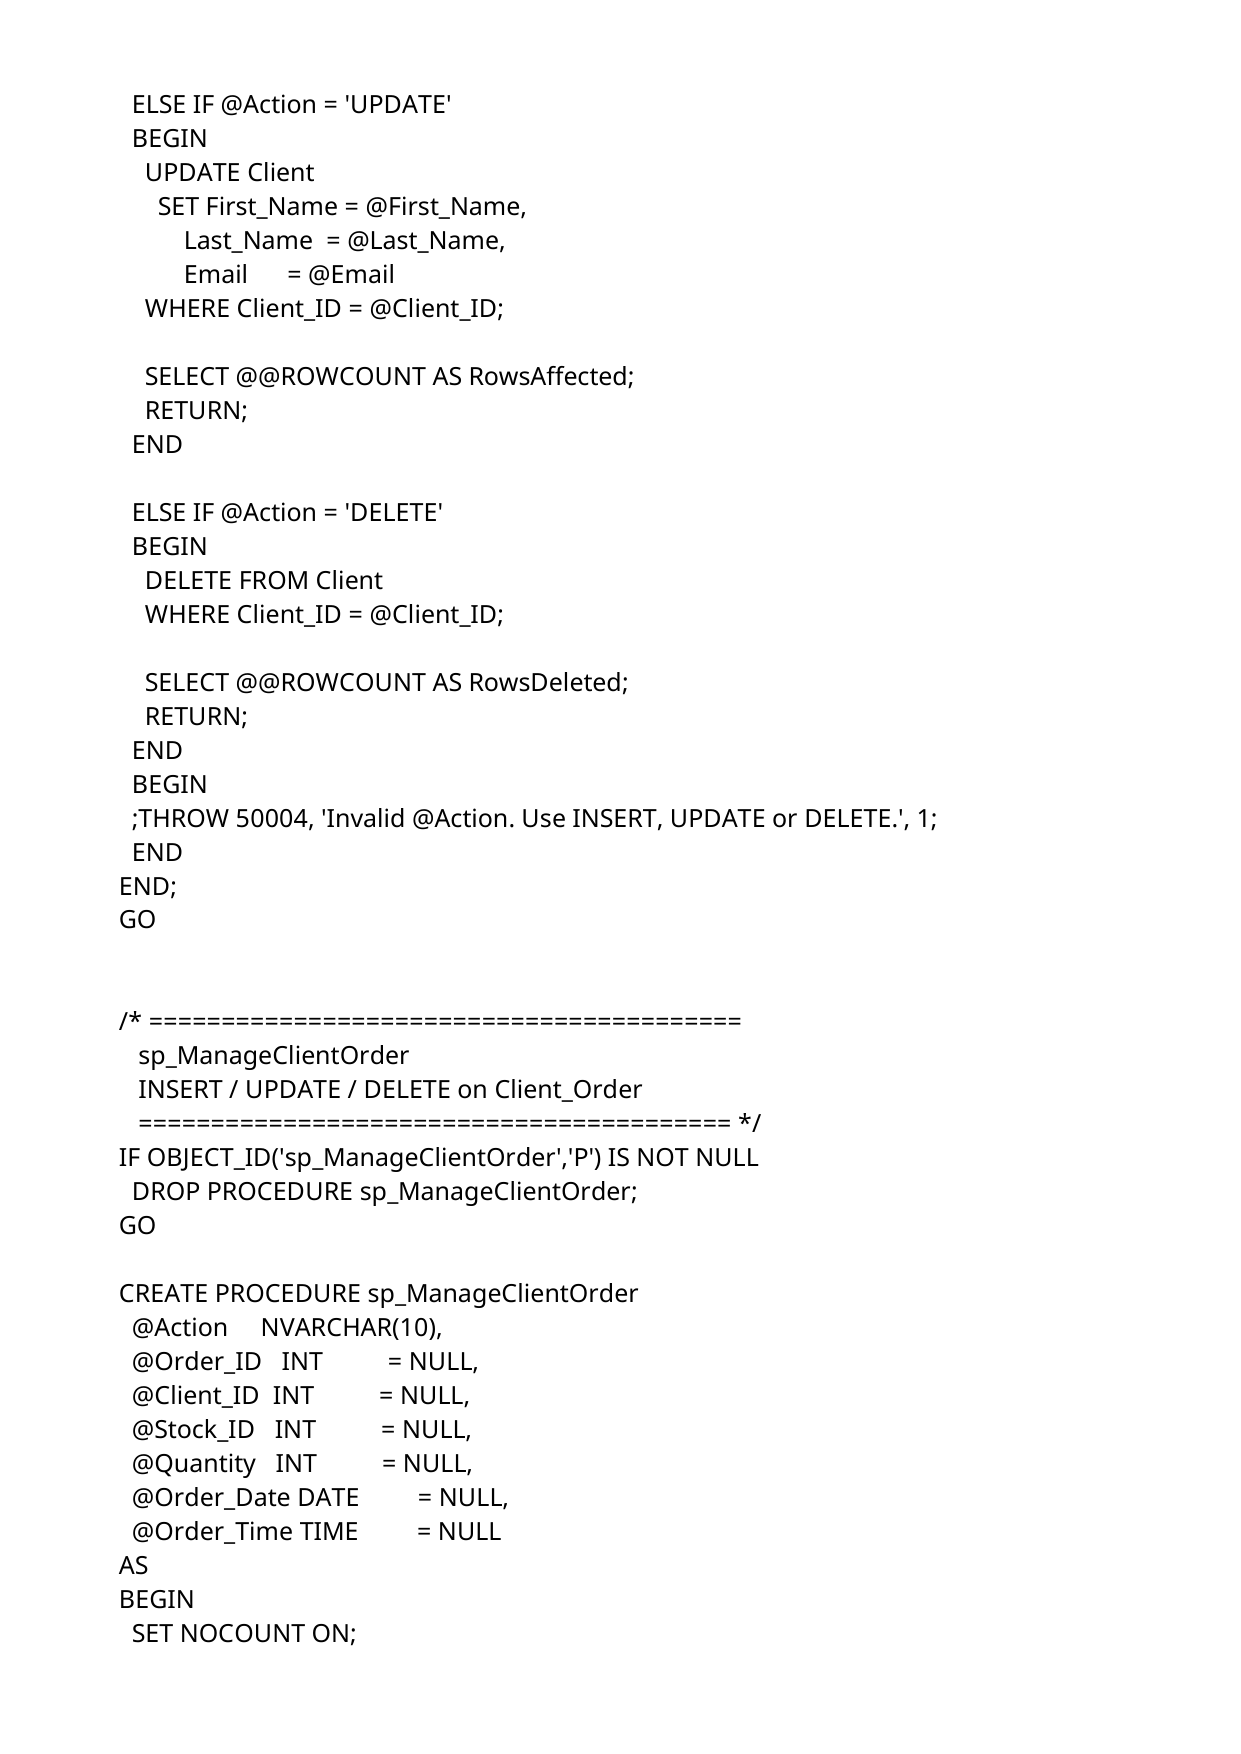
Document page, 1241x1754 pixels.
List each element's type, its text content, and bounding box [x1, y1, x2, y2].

text END [119, 427, 1121, 461]
text END [119, 834, 1121, 868]
text SELECT @@ROWCOUNT AS RowsDeleted; [119, 665, 1121, 699]
text BEGIN [119, 1582, 1121, 1616]
text ========================================= */ [119, 1106, 1121, 1140]
text INSERT / UPDATE / DELETE on Client_Order [119, 1072, 1121, 1106]
text ;THROW 50004, 'Invalid @Action. Use INSERT, UPDATE or DELETE.', 1; [119, 801, 1121, 834]
text RETURN; [119, 699, 1121, 733]
text GO [119, 1208, 1121, 1242]
text @Order_Time TIME = NULL [119, 1514, 1121, 1548]
text @Client_ID INT = NULL, [119, 1378, 1121, 1412]
text GO [119, 902, 1121, 936]
text CREATE PROCEDURE sp_ManageClientOrder [119, 1276, 1121, 1310]
text ELSE IF @Action = 'UPDATE' [119, 87, 1121, 121]
text sp_ManageClientOrder [119, 1038, 1121, 1072]
text Last_Name = @Last_Name, [119, 223, 1121, 257]
text Email = @Email [119, 257, 1121, 291]
text BEGIN [119, 529, 1121, 563]
text @Order_ID INT = NULL, [119, 1344, 1121, 1378]
text WHERE Client_ID = @Client_ID; [119, 291, 1121, 325]
text DELETE FROM Client [119, 563, 1121, 597]
text /* ========================================= [119, 1004, 1121, 1038]
text DROP PROCEDURE sp_ManageClientOrder; [119, 1174, 1121, 1208]
text AS [119, 1548, 1121, 1582]
text END [119, 733, 1121, 767]
text UPDATE Client [119, 155, 1121, 189]
text SET First_Name = @First_Name, [119, 189, 1121, 223]
text @Action NVARCHAR(10), [119, 1310, 1121, 1344]
text @Quantity INT = NULL, [119, 1446, 1121, 1480]
text RETURN; [119, 393, 1121, 427]
text WHERE Client_ID = @Client_ID; [119, 597, 1121, 631]
text SET NOCOUNT ON; [119, 1616, 1121, 1649]
text @Stock_ID INT = NULL, [119, 1412, 1121, 1446]
text BEGIN [119, 767, 1121, 801]
text END; [119, 868, 1121, 902]
text ELSE IF @Action = 'DELETE' [119, 495, 1121, 529]
text BEGIN [119, 121, 1121, 155]
text @Order_Date DATE = NULL, [119, 1480, 1121, 1514]
text IF OBJECT_ID('sp_ManageClientOrder','P') IS NOT NULL [119, 1140, 1121, 1174]
text SELECT @@ROWCOUNT AS RowsAffected; [119, 359, 1121, 393]
